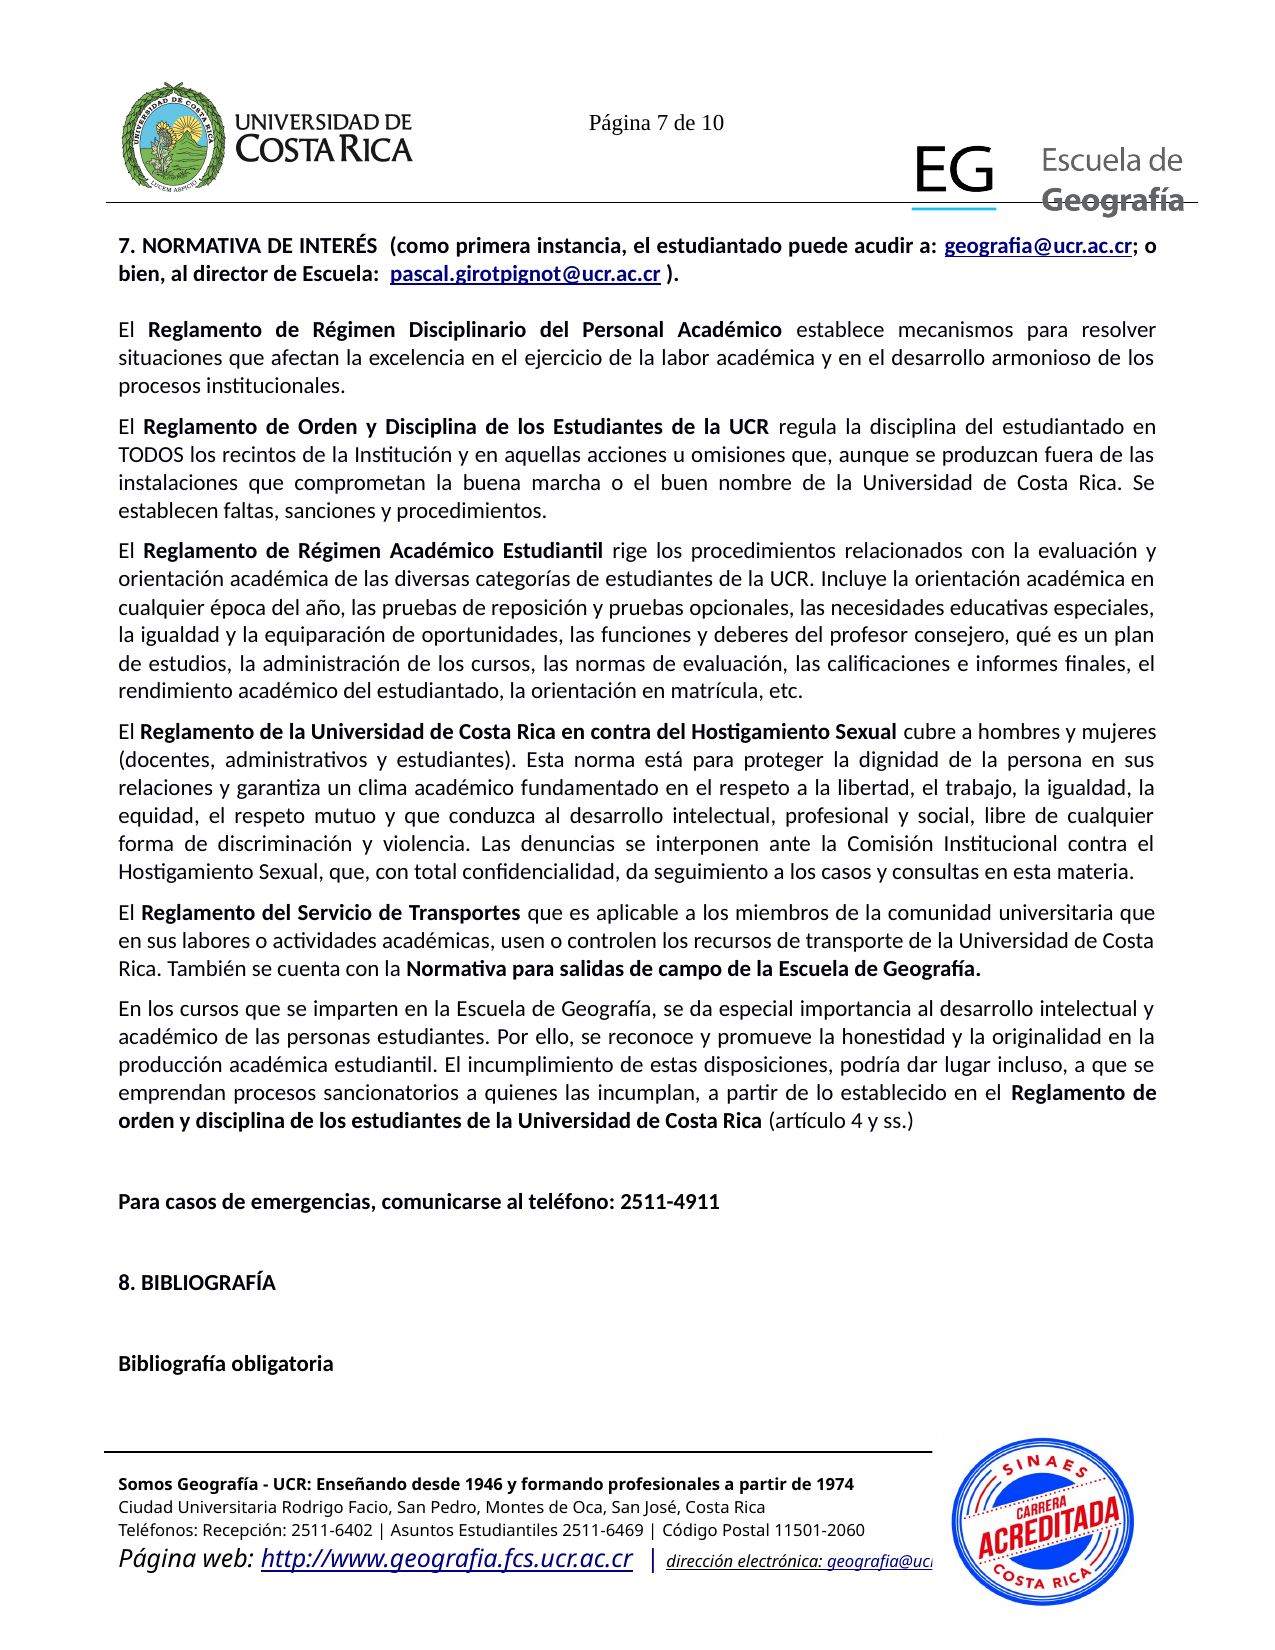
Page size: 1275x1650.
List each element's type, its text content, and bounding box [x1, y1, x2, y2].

text Bibliografía obligatoria [118, 1349, 1157, 1378]
text El Reglamento del Servicio de Transportes que es aplicable a los miembros de la comunidad universitaria que en sus labores o actividades académicas, usen o controlen los recursos de transporte de la Universidad de Costa Rica. También se cuenta con la Normativa para salidas de campo de la Escuela de Geografía. [118, 898, 1157, 982]
picture [932, 1432, 1156, 1613]
text En los cursos que se imparten en la Escuela de Geografía, se da especial importancia al desarrollo intelectual y académico de las personas estudiantes. Por ello, se reconoce y promueve la honestidad y la originalidad en la producción académica estudiantil. El incumplimiento de estas disposiciones, podría dar lugar incluso, a que se emprendan procesos sancionatorios a quienes las incumplan, a partir de lo establecido en el Reglamento de orden y disciplina de los estudiantes de la Universidad de Costa Rica (artículo 4 y ss.) [118, 994, 1157, 1134]
picture [118, 76, 417, 197]
text El Reglamento de Régimen Disciplinario del Personal Académico establece mecanismos para resolver situaciones que afectan la excelencia en el ejercicio de la labor académica y en el desarrollo armonioso de los procesos institucionales. [118, 315, 1157, 399]
picture [887, 102, 1208, 253]
text Para casos de emergencias, comunicarse al teléfono: 2511-4911 [118, 1187, 1157, 1216]
text El Reglamento de Régimen Académico Estudiantil rige los procedimientos relacionados con la evaluación y orientación académica de las diversas categorías de estudiantes de la UCR. Incluye la orientación académica en cualquier época del año, las pruebas de reposición y pruebas opcionales, las necesidades educativas especiales, la igualdad y la equiparación de oportunidades, las funciones y deberes del profesor consejero, qué es un plan de estudios, la administración de los cursos, las normas de evaluación, las calificaciones e informes finales, el rendimiento académico del estudiantado, la orientación en matrícula, etc. [118, 537, 1157, 705]
text 8. BIBLIOGRAFÍA [118, 1268, 1157, 1297]
text El Reglamento de la Universidad de Costa Rica en contra del Hostigamiento Sexual cubre a hombres y mujeres (docentes, administrativos y estudiantes). Esta norma está para proteger la dignidad de la persona en sus relaciones y garantiza un clima académico fundamentado en el respeto a la libertad, el trabajo, la igualdad, la equidad, el respeto mutuo y que conduzca al desarrollo intelectual, profesional y social, libre de cualquier forma de discriminación y violencia. Las denuncias se interponen ante la Comisión Institucional contra el Hostigamiento Sexual, que, con total confidencialidad, da seguimiento a los casos y consultas en esta materia. [118, 717, 1157, 885]
text 7. NORMATIVA DE INTERÉS (como primera instancia, el estudiantado puede acudir a: geografia@ucr.ac.cr; o bien, al director de Escuela: pascal.girotpignot@ucr.ac.cr ). [118, 231, 1157, 287]
text El Reglamento de Orden y Disciplina de los Estudiantes de la UCR regula la disciplina del estudiantado en TODOS los recintos de la Institución y en aquellas acciones u omisiones que, aunque se produzcan fuera de las instalaciones que comprometan la buena marcha o el buen nombre de la Universidad de Costa Rica. Se establecen faltas, sanciones y procedimientos. [118, 412, 1157, 524]
